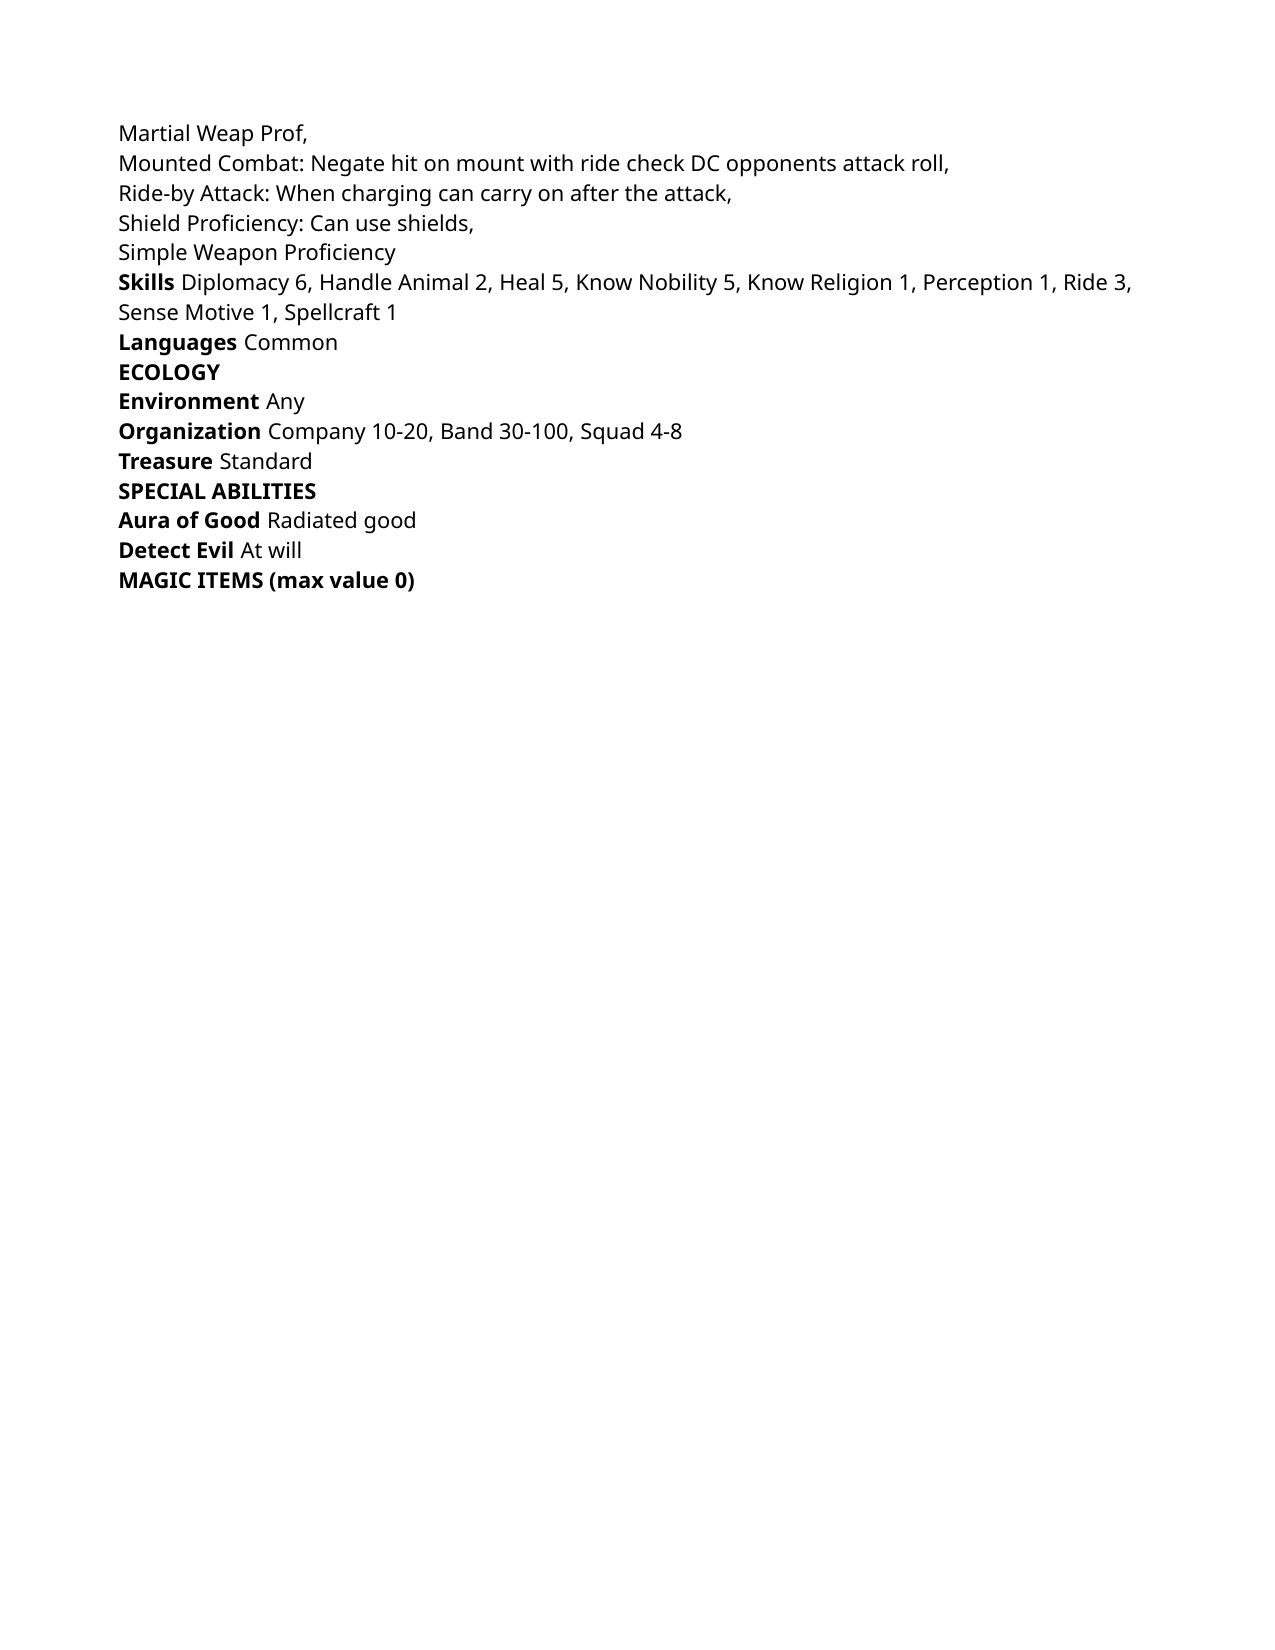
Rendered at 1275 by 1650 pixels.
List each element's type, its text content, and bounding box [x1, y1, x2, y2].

text ECOLOGY [118, 356, 1157, 386]
text Environment Any Organization Company 10-20, Band 30-100, Squad 4-8 Treasure Standard [118, 386, 1157, 476]
text SPECIAL ABILITIES [118, 476, 1157, 505]
text MAGIC ITEMS (max value 0) [118, 565, 1157, 595]
text Martial Weap Prof, Mounted Combat: Negate hit on mount with ride check DC opponents attack roll, Ride-by Attack: When charging can carry on after the attack, Shield Proficiency: Can use shields, Simple Weapon Proficiency Skills Diplomacy 6, Handle Animal 2, Heal 5, Know Nobility 5, Know Religion 1, Perception 1, Ride 3, Sense Motive 1, Spellcraft 1 Languages Common [118, 118, 1157, 356]
text Aura of Good Radiated good Detect Evil At will [118, 505, 1157, 565]
